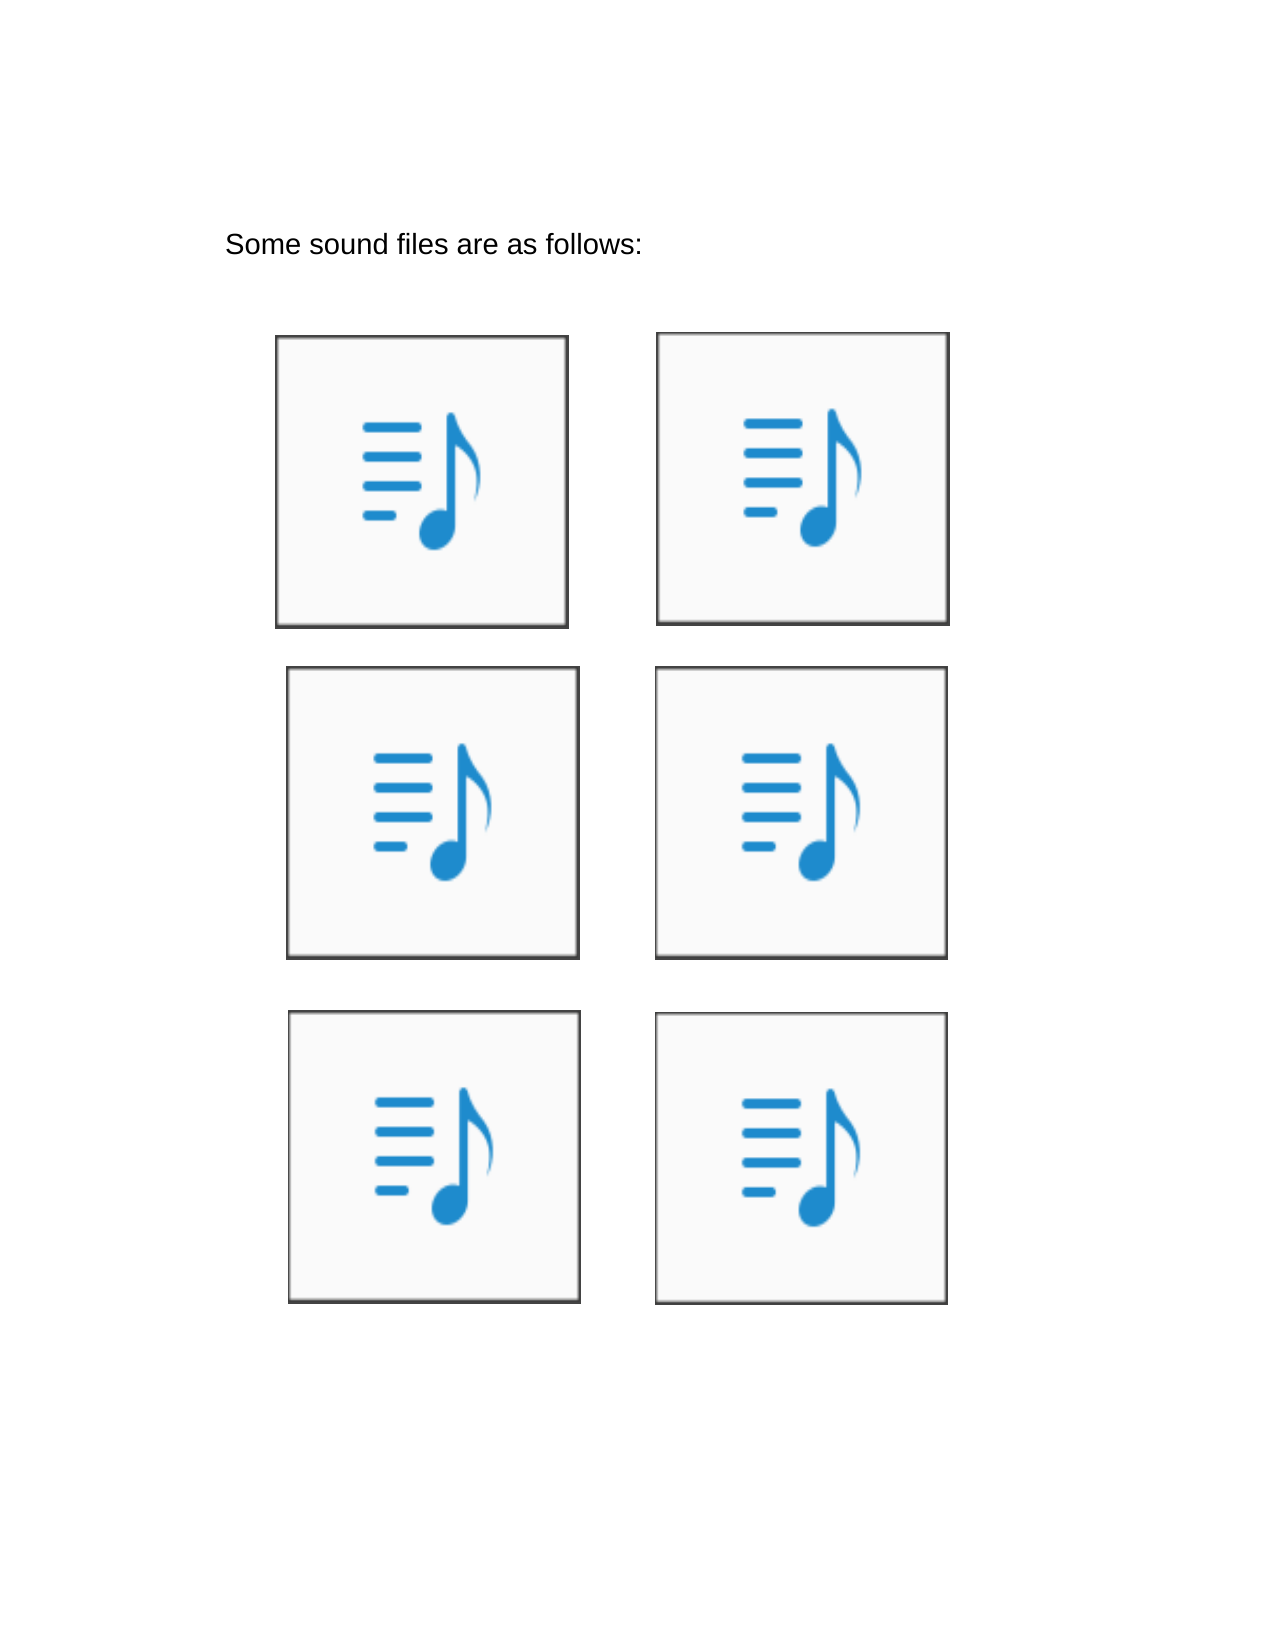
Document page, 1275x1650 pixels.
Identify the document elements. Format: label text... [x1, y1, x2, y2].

text Some sound files are as follows: [225, 227, 1125, 261]
